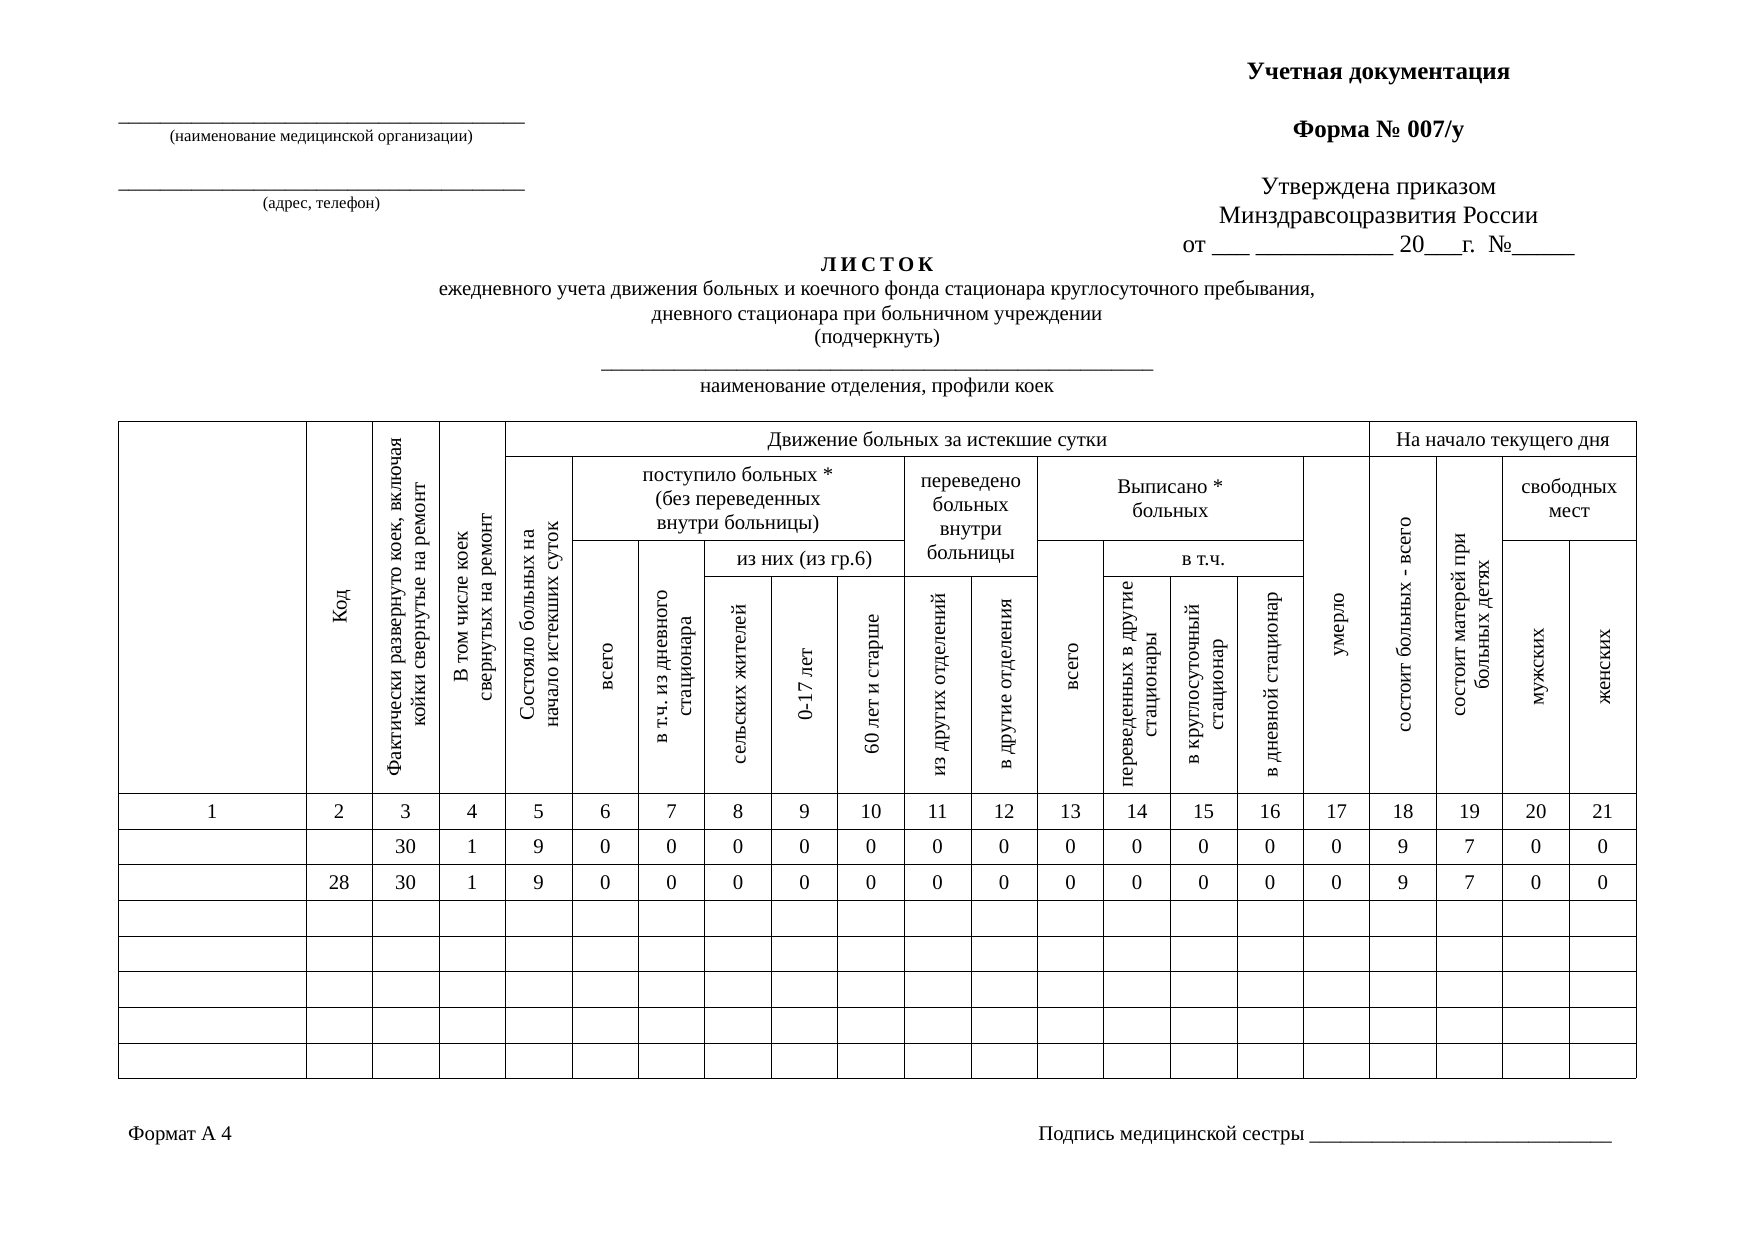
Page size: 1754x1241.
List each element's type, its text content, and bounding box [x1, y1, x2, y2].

table_cell [1304, 1044, 1369, 1078]
table_cell [838, 901, 904, 936]
table_cell [506, 937, 572, 971]
table_cell 0 [905, 830, 971, 864]
table_cell [1104, 1008, 1170, 1042]
table_cell 0 [838, 830, 904, 864]
table_cell 60 лет и старше [838, 577, 904, 793]
table_cell 1 [119, 794, 306, 829]
table_cell мужских [1503, 541, 1569, 793]
table_cell 14 [1104, 794, 1170, 829]
table_cell [1104, 901, 1170, 936]
table_cell [1238, 901, 1303, 936]
table_cell 0 [1503, 830, 1569, 864]
table_cell 0 [1171, 830, 1237, 864]
table_cell 0 [573, 830, 638, 864]
table_cell [972, 972, 1037, 1007]
table_header Код [307, 422, 372, 793]
table_cell [573, 1008, 638, 1042]
table_cell 18 [1370, 794, 1436, 829]
table_cell 0 [772, 830, 837, 864]
table_cell в т.ч. [1104, 541, 1303, 576]
table_cell Состояло больных на начало истекших суток [506, 457, 572, 793]
text ежедневного учета движения больных и коечного фонда стационара круглосуточного пребывания, [118, 276, 1636, 300]
table_cell [440, 1044, 505, 1078]
table_cell [119, 972, 306, 1007]
table_cell 7 [1437, 865, 1502, 900]
table_header Движение больных за истекшие сутки [506, 422, 1369, 456]
table_cell [838, 972, 904, 1007]
table_cell [1171, 901, 1237, 936]
table_cell 0 [1238, 830, 1303, 864]
table_cell [639, 1008, 704, 1042]
table_cell [1570, 937, 1636, 971]
table_cell 9 [772, 794, 837, 829]
table_cell [440, 972, 505, 1007]
table_cell 28 [307, 865, 372, 900]
table_cell 6 [573, 794, 638, 829]
table_cell 10 [838, 794, 904, 829]
table_cell 30 [373, 830, 439, 864]
table_cell 9 [1370, 865, 1436, 900]
table_cell [1171, 972, 1237, 1007]
table_cell 0 [838, 865, 904, 900]
table_cell состоит матерей при больных детях [1437, 457, 1502, 793]
table_cell сельских жителей [705, 577, 771, 793]
table_cell 9 [506, 830, 572, 864]
table_cell 1 [440, 830, 505, 864]
table_cell [1370, 1044, 1436, 1078]
text дневного стационара при больничном учреждении [118, 300, 1636, 324]
table_cell [705, 937, 771, 971]
table_cell [1038, 937, 1103, 971]
table_cell [573, 972, 638, 1007]
table_cell [1171, 937, 1237, 971]
table_cell 0 [1570, 865, 1636, 900]
table_cell 0 [1038, 830, 1103, 864]
table_cell [307, 1044, 372, 1078]
table_cell 13 [1038, 794, 1103, 829]
table_cell [1104, 972, 1170, 1007]
table_cell [1238, 972, 1303, 1007]
table_cell [1503, 901, 1569, 936]
table_cell [1503, 937, 1569, 971]
text _____________________________________________________ [118, 348, 1636, 373]
table_cell [1503, 1008, 1569, 1042]
table_cell [905, 901, 971, 936]
table_cell [639, 901, 704, 936]
table_cell переведено больных внутри больницы [905, 457, 1037, 576]
table_cell [1171, 1008, 1237, 1042]
table_cell [573, 1044, 638, 1078]
table_cell [506, 972, 572, 1007]
table_cell [772, 1044, 837, 1078]
table_cell 8 [705, 794, 771, 829]
table_cell [506, 1008, 572, 1042]
table_cell [639, 937, 704, 971]
table_cell [1304, 972, 1369, 1007]
text ЛИСТОК [118, 252, 1636, 276]
table_cell [1038, 1044, 1103, 1078]
table_cell [705, 1008, 771, 1042]
table_cell [905, 937, 971, 971]
table_cell [119, 1008, 306, 1042]
table_cell из них (из гр.6) [705, 541, 904, 576]
table_cell 7 [1437, 830, 1502, 864]
table_cell 0 [1503, 865, 1569, 900]
table_cell [373, 937, 439, 971]
table_header Фактически развернуто коек, включая койки свернутые на ремонт [373, 422, 439, 793]
table_cell 0 [1570, 830, 1636, 864]
table_cell [972, 1044, 1037, 1078]
table_cell 9 [1370, 830, 1436, 864]
table_cell 0 [639, 865, 704, 900]
text наименование отделения, профили коек [118, 373, 1636, 397]
table_cell [1437, 937, 1502, 971]
table_cell в другие отделения [972, 577, 1037, 793]
table_cell [119, 901, 306, 936]
table_cell [772, 901, 837, 936]
table_cell 4 [440, 794, 505, 829]
table_cell 0 [1104, 830, 1170, 864]
table_cell [1437, 1044, 1502, 1078]
table_cell [705, 972, 771, 1007]
table_cell [1104, 1044, 1170, 1078]
table_cell [440, 1008, 505, 1042]
table_cell [1171, 1044, 1237, 1078]
table_cell [119, 865, 306, 900]
table_cell женских [1570, 541, 1636, 793]
table_cell [1038, 972, 1103, 1007]
table_cell 0 [573, 865, 638, 900]
table_cell 1 [440, 865, 505, 900]
table_cell 16 [1238, 794, 1303, 829]
table_cell [506, 1044, 572, 1078]
table_cell свободных мест [1503, 457, 1636, 540]
table_cell [1304, 1008, 1369, 1042]
table_cell [838, 937, 904, 971]
table_cell 7 [639, 794, 704, 829]
table_cell [972, 937, 1037, 971]
table_cell всего [1038, 541, 1103, 793]
table_cell [1503, 1044, 1569, 1078]
table_cell [1570, 901, 1636, 936]
table_cell Выписано * больных [1038, 457, 1303, 540]
table_cell [639, 972, 704, 1007]
table_cell [905, 972, 971, 1007]
table_cell 0 [905, 865, 971, 900]
table_cell 5 [506, 794, 572, 829]
table_cell [307, 901, 372, 936]
table_cell [440, 901, 505, 936]
table_cell 0 [1304, 865, 1369, 900]
table_cell [119, 937, 306, 971]
table_cell [373, 1008, 439, 1042]
table_cell [772, 972, 837, 1007]
table_cell в дневной стационар [1238, 577, 1303, 793]
table_cell [972, 1008, 1037, 1042]
table_cell 15 [1171, 794, 1237, 829]
table_cell [1370, 1008, 1436, 1042]
table_cell всего [573, 541, 638, 793]
table_cell [373, 901, 439, 936]
table_cell умерло [1304, 457, 1369, 793]
table_cell 0 [1038, 865, 1103, 900]
table_cell [506, 901, 572, 936]
table_cell [373, 1044, 439, 1078]
table_cell 9 [506, 865, 572, 900]
table_cell [972, 901, 1037, 936]
table_cell [1570, 972, 1636, 1007]
table_cell из других отделений [905, 577, 971, 793]
table_cell [905, 1008, 971, 1042]
table_cell [1038, 1008, 1103, 1042]
table_cell 3 [373, 794, 439, 829]
table_cell [307, 1008, 372, 1042]
table_cell 11 [905, 794, 971, 829]
table_cell 0 [705, 830, 771, 864]
table_cell поступило больных * (без переведенных внутри больницы) [573, 457, 904, 540]
table_cell [639, 1044, 704, 1078]
table_cell 19 [1437, 794, 1502, 829]
table_cell [307, 830, 372, 864]
table_cell 0 [1304, 830, 1369, 864]
table_cell [119, 830, 306, 864]
table_header На начало текущего дня [1370, 422, 1636, 456]
table_cell [772, 1008, 837, 1042]
table_cell 0 [705, 865, 771, 900]
table_cell 17 [1304, 794, 1369, 829]
table_cell в т.ч. из дневного стационара [639, 541, 704, 793]
table_cell 21 [1570, 794, 1636, 829]
table_cell [772, 937, 837, 971]
table_cell [1503, 972, 1569, 1007]
table_cell [838, 1044, 904, 1078]
table_cell 2 [307, 794, 372, 829]
table_cell [1370, 901, 1436, 936]
table_cell [1437, 972, 1502, 1007]
table_cell 0 [1104, 865, 1170, 900]
table_cell [1238, 937, 1303, 971]
table_cell [1038, 901, 1103, 936]
table_cell [307, 972, 372, 1007]
table_cell [440, 937, 505, 971]
table_cell переведенных в другие стационары [1104, 577, 1170, 793]
table_cell [905, 1044, 971, 1078]
table_header [119, 422, 306, 793]
table_cell 0-17 лет [772, 577, 837, 793]
table_cell [705, 901, 771, 936]
table_cell [1570, 1044, 1636, 1078]
table_cell [838, 1008, 904, 1042]
table_cell 0 [1171, 865, 1237, 900]
table_cell [1304, 901, 1369, 936]
table_cell 0 [972, 830, 1037, 864]
table_cell 0 [772, 865, 837, 900]
table_cell 30 [373, 865, 439, 900]
table_cell [1238, 1008, 1303, 1042]
table_cell [573, 937, 638, 971]
table_cell состоит больных - всего [1370, 457, 1436, 793]
table_cell [1370, 937, 1436, 971]
table_cell [119, 1044, 306, 1078]
table_cell 12 [972, 794, 1037, 829]
table_cell [1370, 972, 1436, 1007]
table_header В том числе коек свернутых на ремонт [440, 422, 505, 793]
table_cell [1304, 937, 1369, 971]
table_cell 20 [1503, 794, 1569, 829]
table_cell в круглосуточный стационар [1171, 577, 1237, 793]
table_cell [705, 1044, 771, 1078]
table_cell 0 [639, 830, 704, 864]
table_cell [1104, 937, 1170, 971]
table_cell [1437, 1008, 1502, 1042]
table_cell 0 [972, 865, 1037, 900]
table_cell [373, 972, 439, 1007]
text (подчеркнуть) [118, 324, 1636, 348]
table_cell [1437, 901, 1502, 936]
table_cell [1570, 1008, 1636, 1042]
table_cell [307, 937, 372, 971]
table_cell [1238, 1044, 1303, 1078]
table_cell 0 [1238, 865, 1303, 900]
table_cell [573, 901, 638, 936]
